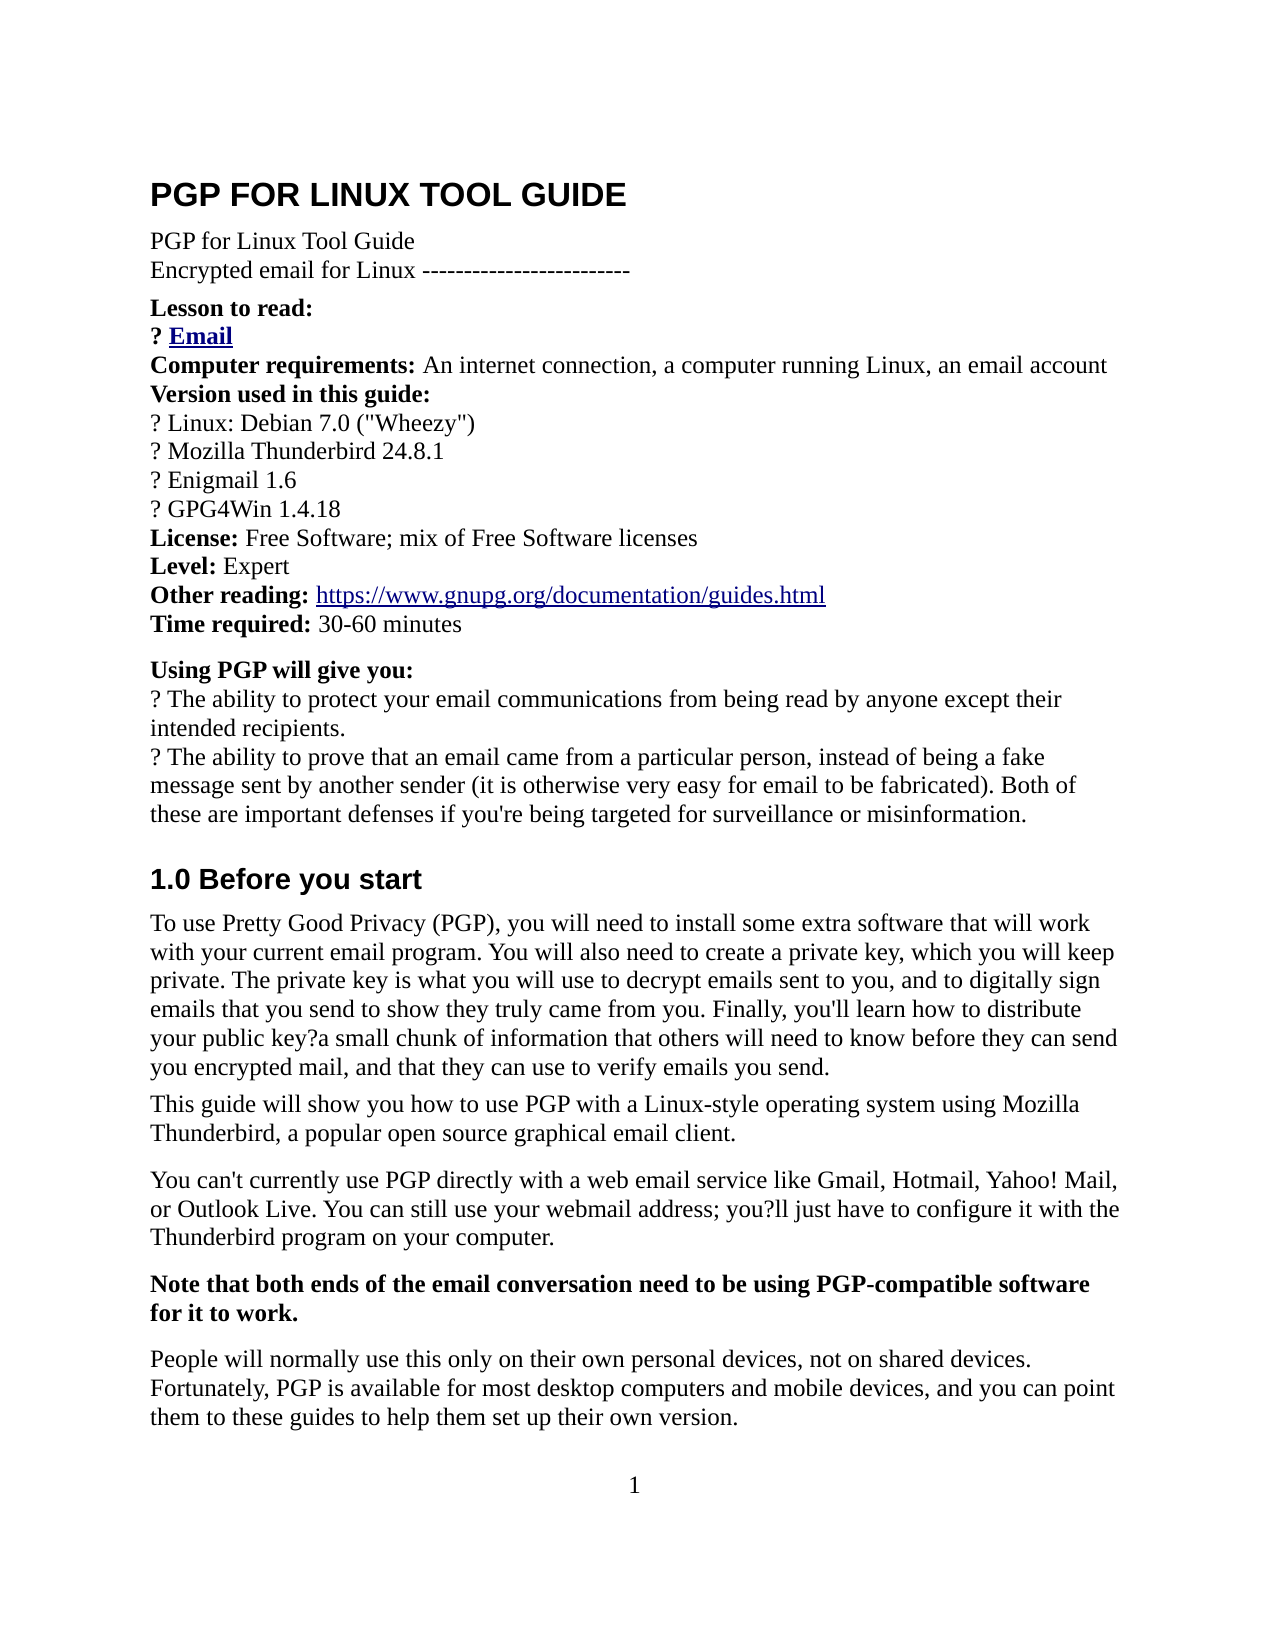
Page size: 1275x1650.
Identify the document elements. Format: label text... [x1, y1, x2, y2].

text Note that both ends of the email conversation need to be using PGP-compatible software for it to work. [150, 1269, 1125, 1327]
subtitle PGP FOR LINUX TOOL GUIDE [150, 175, 1125, 214]
text PGP for Linux Tool Guide Encrypted email for Linux ------------------------- [150, 226, 1125, 284]
text To use Pretty Good Privacy (PGP), you will need to install some extra software that will work with your current email program. You will also need to create a private key, which you will keep private. The private key is what you will use to decrypt emails sent to you, and to digitally sign emails that you send to show they truly came from you. Finally, you'll learn how to distribute your public key?a small chunk of information that others will need to know before they can send you encrypted mail, and that they can use to verify emails you send. [150, 908, 1125, 1081]
text People will normally use this only on their own personal devices, not on shared devices. Fortunately, PGP is available for most desktop computers and mobile devices, and you can point them to these guides to help them set up their own version. [150, 1344, 1125, 1431]
text Using PGP will give you: ? The ability to protect your email communications from being read by anyone except their intended recipients. ? The ability to prove that an email came from a particular person, instead of being a fake message sent by another sender (it is otherwise very easy for email to be fabricated). Both of these are important defenses if you're being targeted for surveillance or misinformation. [150, 656, 1125, 828]
subtitle 1.0 Before you start [150, 862, 1125, 896]
text You can't currently use PGP directly with a web email service like Gmail, Hotmail, Yahoo! Mail, or Outlook Live. You can still use your webmail address; you?ll just have to configure it with the Thunderbird program on your computer. [150, 1165, 1125, 1251]
text Lesson to read: ? Email Computer requirements: An internet connection, a computer running Linux, an email account Version used in this guide: ? Linux: Debian 7.0 ("Wheezy") ? Mozilla Thunderbird 24.8.1 ? Enigmail 1.6 ? GPG4Win 1.4.18 License: Free Software; mix of Free Software licenses Level: Expert Other reading: https://www.gnupg.org/documentation/guides.html Time required: 30-60 minutes [150, 293, 1125, 638]
text This guide will show you how to use PGP with a Linux-style operating system using Mozilla Thunderbird, a popular open source graphical email client. [150, 1089, 1125, 1147]
